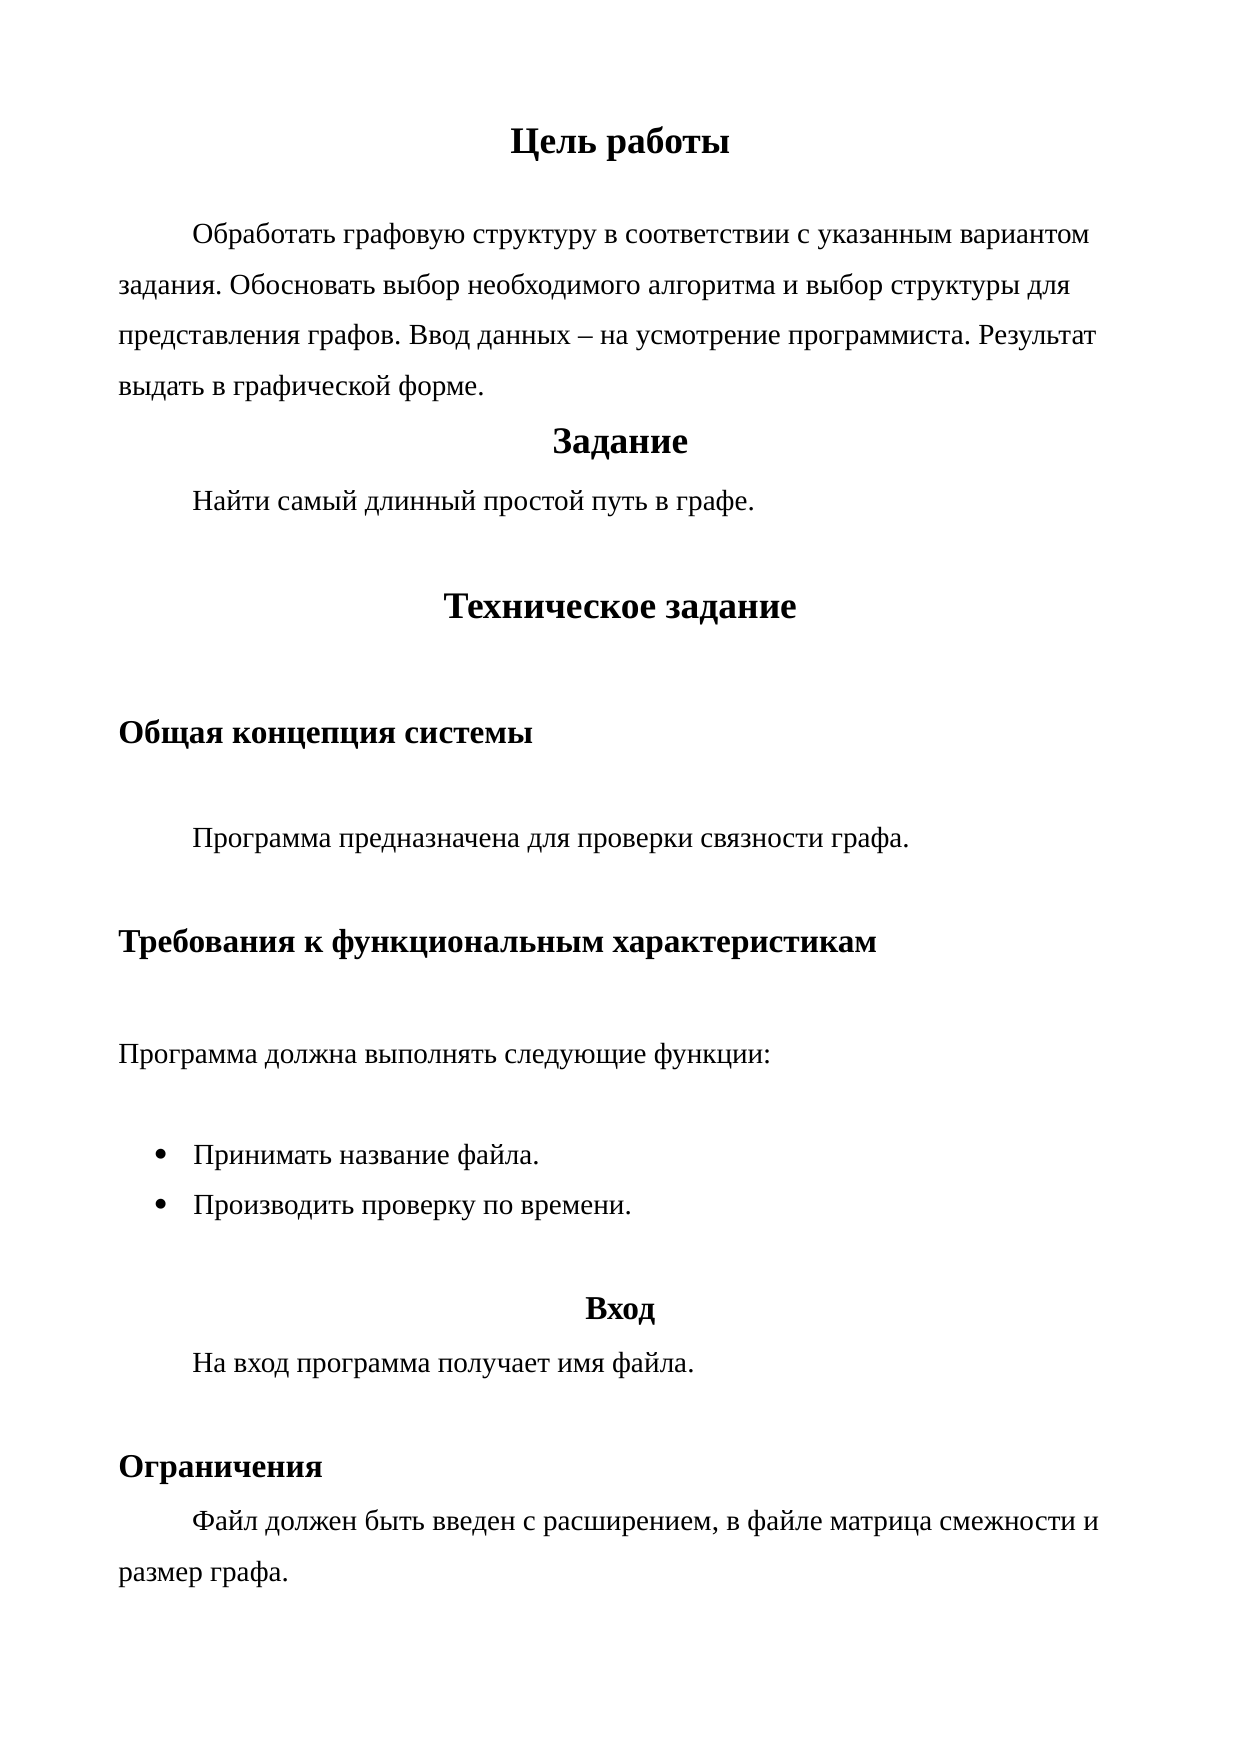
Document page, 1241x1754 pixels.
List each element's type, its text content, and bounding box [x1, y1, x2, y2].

text На вход программа получает имя файла. [118, 1345, 1122, 1379]
text Цель работы [118, 118, 1122, 161]
text Обработать графовую структуру в соответствии с указанным вариантом задания. Обосновать выбор необходимого алгоритма и выбор структуры для представления графов. Ввод данных – на усмотрение программиста. Результат выдать в графической форме. [118, 212, 1122, 401]
text Задание [118, 418, 1122, 461]
text Ограничения [118, 1446, 1122, 1484]
text Программа должна выполнять следующие функции: [118, 1036, 1122, 1070]
text Общая концепция системы [118, 713, 1122, 751]
text Найти самый длинный простой путь в графе. [118, 483, 1122, 516]
list Принимать название файла. [156, 1137, 1122, 1170]
text Вход [118, 1288, 1122, 1326]
text Программа предназначена для проверки связности графа. [118, 821, 1122, 854]
text Требования к функциональным характеристикам [118, 921, 1122, 959]
text Файл должен быть введен с расширением, в файле матрица смежности и размер графа. [118, 1503, 1122, 1587]
list Производить проверку по времени. [156, 1187, 1122, 1221]
text Техническое задание [118, 583, 1122, 626]
